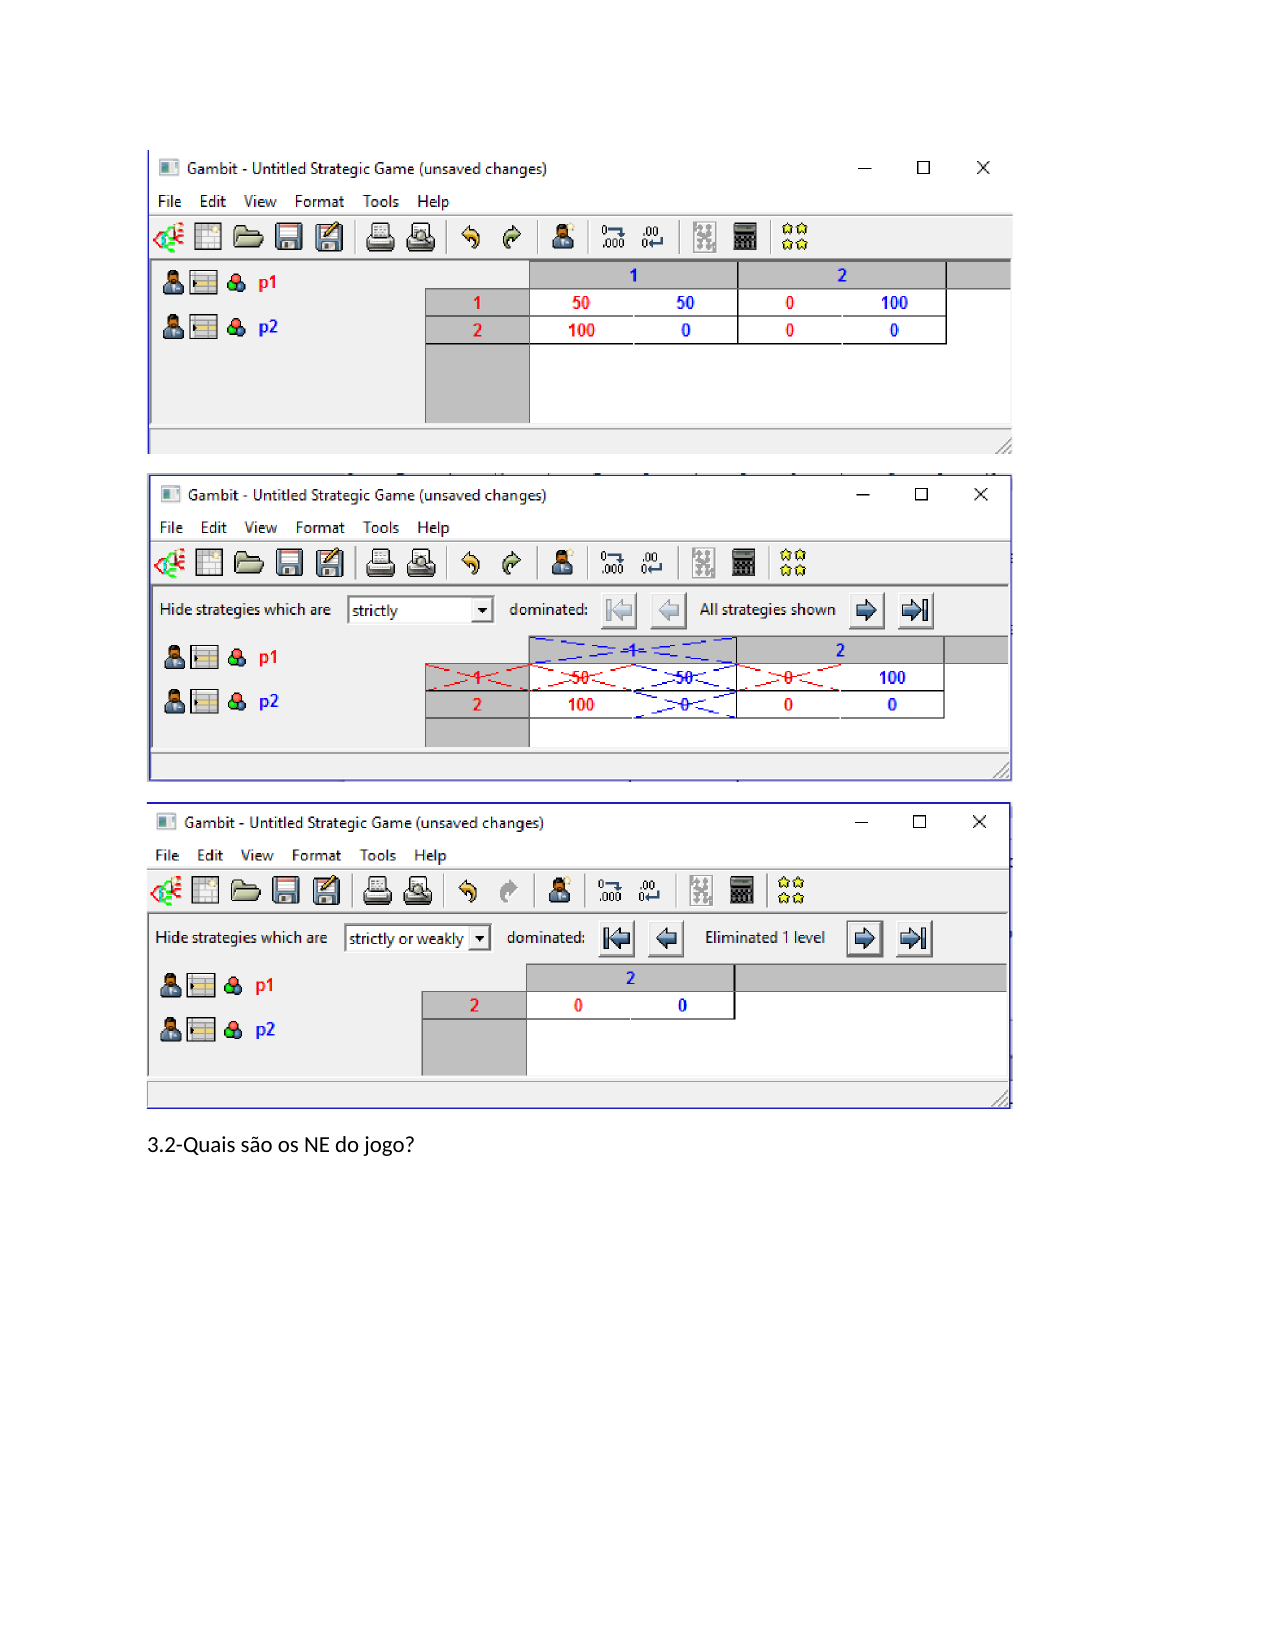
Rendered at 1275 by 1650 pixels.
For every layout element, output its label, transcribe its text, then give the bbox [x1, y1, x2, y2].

picture [146, 150, 1013, 454]
picture [146, 802, 1013, 1109]
text 3.2-Quais são os NE do jogo? [147, 1130, 1087, 1158]
picture [146, 473, 1013, 782]
